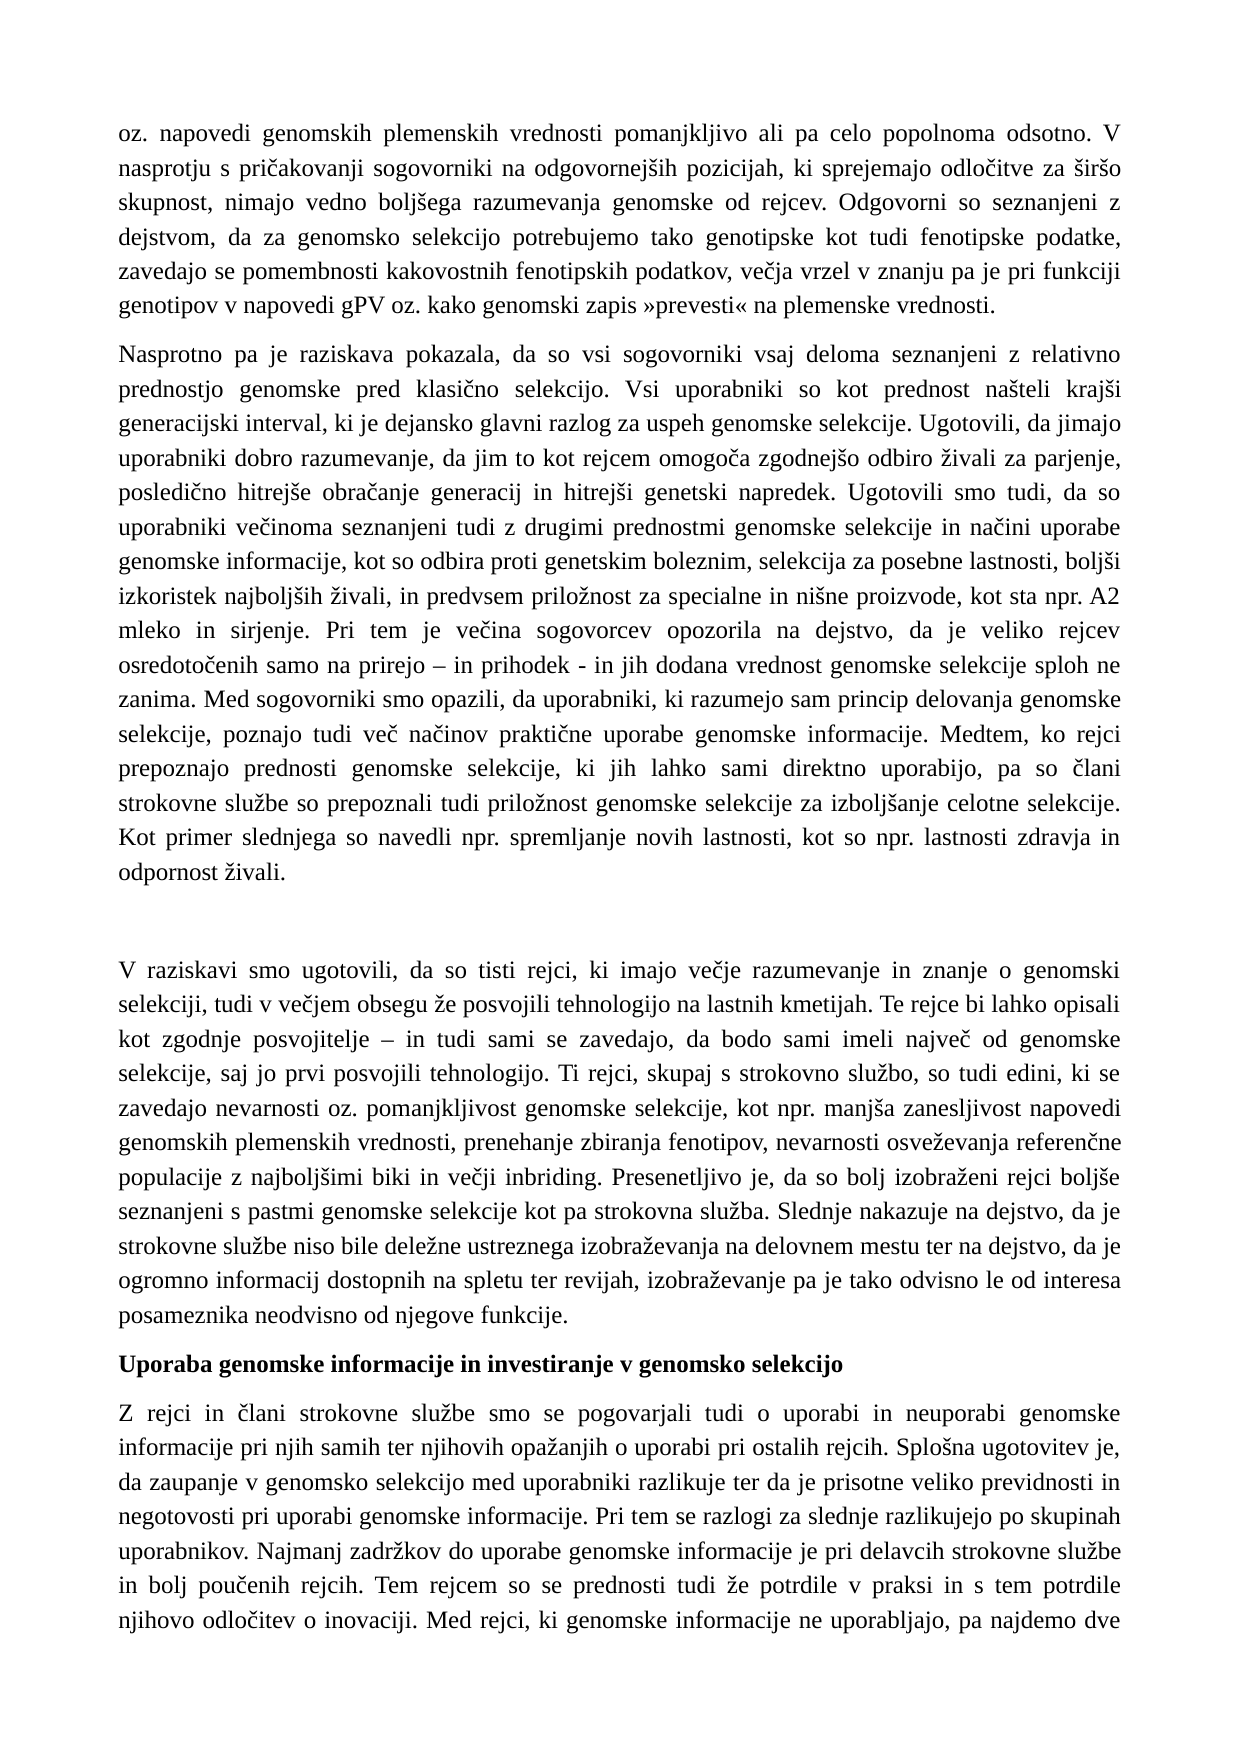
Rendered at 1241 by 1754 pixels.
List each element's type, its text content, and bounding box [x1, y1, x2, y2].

text Nasprotno pa je raziskava pokazala, da so vsi sogovorniki vsaj deloma seznanjeni z relativno prednostjo genomske pred klasično selekcijo. Vsi uporabniki so kot prednost našteli krajši generacijski interval, ki je dejansko glavni razlog za uspeh genomske selekcije. Ugotovili, da jimajo uporabniki dobro razumevanje, da jim to kot rejcem omogoča zgodnejšo odbiro živali za parjenje, posledično hitrejše obračanje generacij in hitrejši genetski napredek. Ugotovili smo tudi, da so uporabniki večinoma seznanjeni tudi z drugimi prednostmi genomske selekcije in načini uporabe genomske informacije, kot so odbira proti genetskim boleznim, selekcija za posebne lastnosti, boljši izkoristek najboljših živali, in predvsem priložnost za specialne in nišne proizvode, kot sta npr. A2 mleko in sirjenje. Pri tem je večina sogovorcev opozorila na dejstvo, da je veliko rejcev osredotočenih samo na prirejo – in prihodek - in jih dodana vrednost genomske selekcije sploh ne zanima. Med sogovorniki smo opazili, da uporabniki, ki razumejo sam princip delovanja genomske selekcije, poznajo tudi več načinov praktične uporabe genomske informacije. Medtem, ko rejci prepoznajo prednosti genomske selekcije, ki jih lahko sami direktno uporabijo, pa so člani strokovne službe so prepoznali tudi priložnost genomske selekcije za izboljšanje celotne selekcije. Kot primer slednjega so navedli npr. spremljanje novih lastnosti, kot so npr. lastnosti zdravja in odpornost živali. [118, 339, 1122, 886]
text V raziskavi smo ugotovili, da so tisti rejci, ki imajo večje razumevanje in znanje o genomski selekciji, tudi v večjem obsegu že posvojili tehnologijo na lastnih kmetijah. Te rejce bi lahko opisali kot zgodnje posvojitelje – in tudi sami se zavedajo, da bodo sami imeli največ od genomske selekcije, saj jo prvi posvojili tehnologijo. Ti rejci, skupaj s strokovno službo, so tudi edini, ki se zavedajo nevarnosti oz. pomanjkljivost genomske selekcije, kot npr. manjša zanesljivost napovedi genomskih plemenskih vrednosti, prenehanje zbiranja fenotipov, nevarnosti osveževanja referenčne populacije z najboljšimi biki in večji inbriding. Presenetljivo je, da so bolj izobraženi rejci boljše seznanjeni s pastmi genomske selekcije kot pa strokovna služba. Slednje nakazuje na dejstvo, da je strokovne službe niso bile deležne ustreznega izobraževanja na delovnem mestu ter na dejstvo, da je ogromno informacij dostopnih na spletu ter revijah, izobraževanje pa je tako odvisno le od interesa posameznika neodvisno od njegove funkcije. [118, 955, 1122, 1328]
text Z rejci in člani strokovne službe smo se pogovarjali tudi o uporabi in neuporabi genomske informacije pri njih samih ter njihovih opažanjih o uporabi pri ostalih rejcih. Splošna ugotovitev je, da zaupanje v genomsko selekcijo med uporabniki razlikuje ter da je prisotne veliko previdnosti in negotovosti pri uporabi genomske informacije. Pri tem se razlogi za slednje razlikujejo po skupinah uporabnikov. Najmanj zadržkov do uporabe genomske informacije je pri delavcih strokovne službe in bolj poučenih rejcih. Tem rejcem so se prednosti tudi že potrdile v praksi in s tem potrdile njihovo odločitev o inovaciji. Med rejci, ki genomske informacije ne uporabljajo, pa najdemo dve [118, 1398, 1122, 1633]
text Uporaba genomske informacije in investiranje v genomsko selekcijo [118, 1349, 1122, 1377]
text oz. napovedi genomskih plemenskih vrednosti pomanjkljivo ali pa celo popolnoma odsotno. V nasprotju s pričakovanji sogovorniki na odgovornejših pozicijah, ki sprejemajo odločitve za širšo skupnost, nimajo vedno boljšega razumevanja genomske od rejcev. Odgovorni so seznanjeni z dejstvom, da za genomsko selekcijo potrebujemo tako genotipske kot tudi fenotipske podatke, zavedajo se pomembnosti kakovostnih fenotipskih podatkov, večja vrzel v znanju pa je pri funkciji genotipov v napovedi gPV oz. kako genomski zapis »prevesti« na plemenske vrednosti. [118, 118, 1122, 319]
